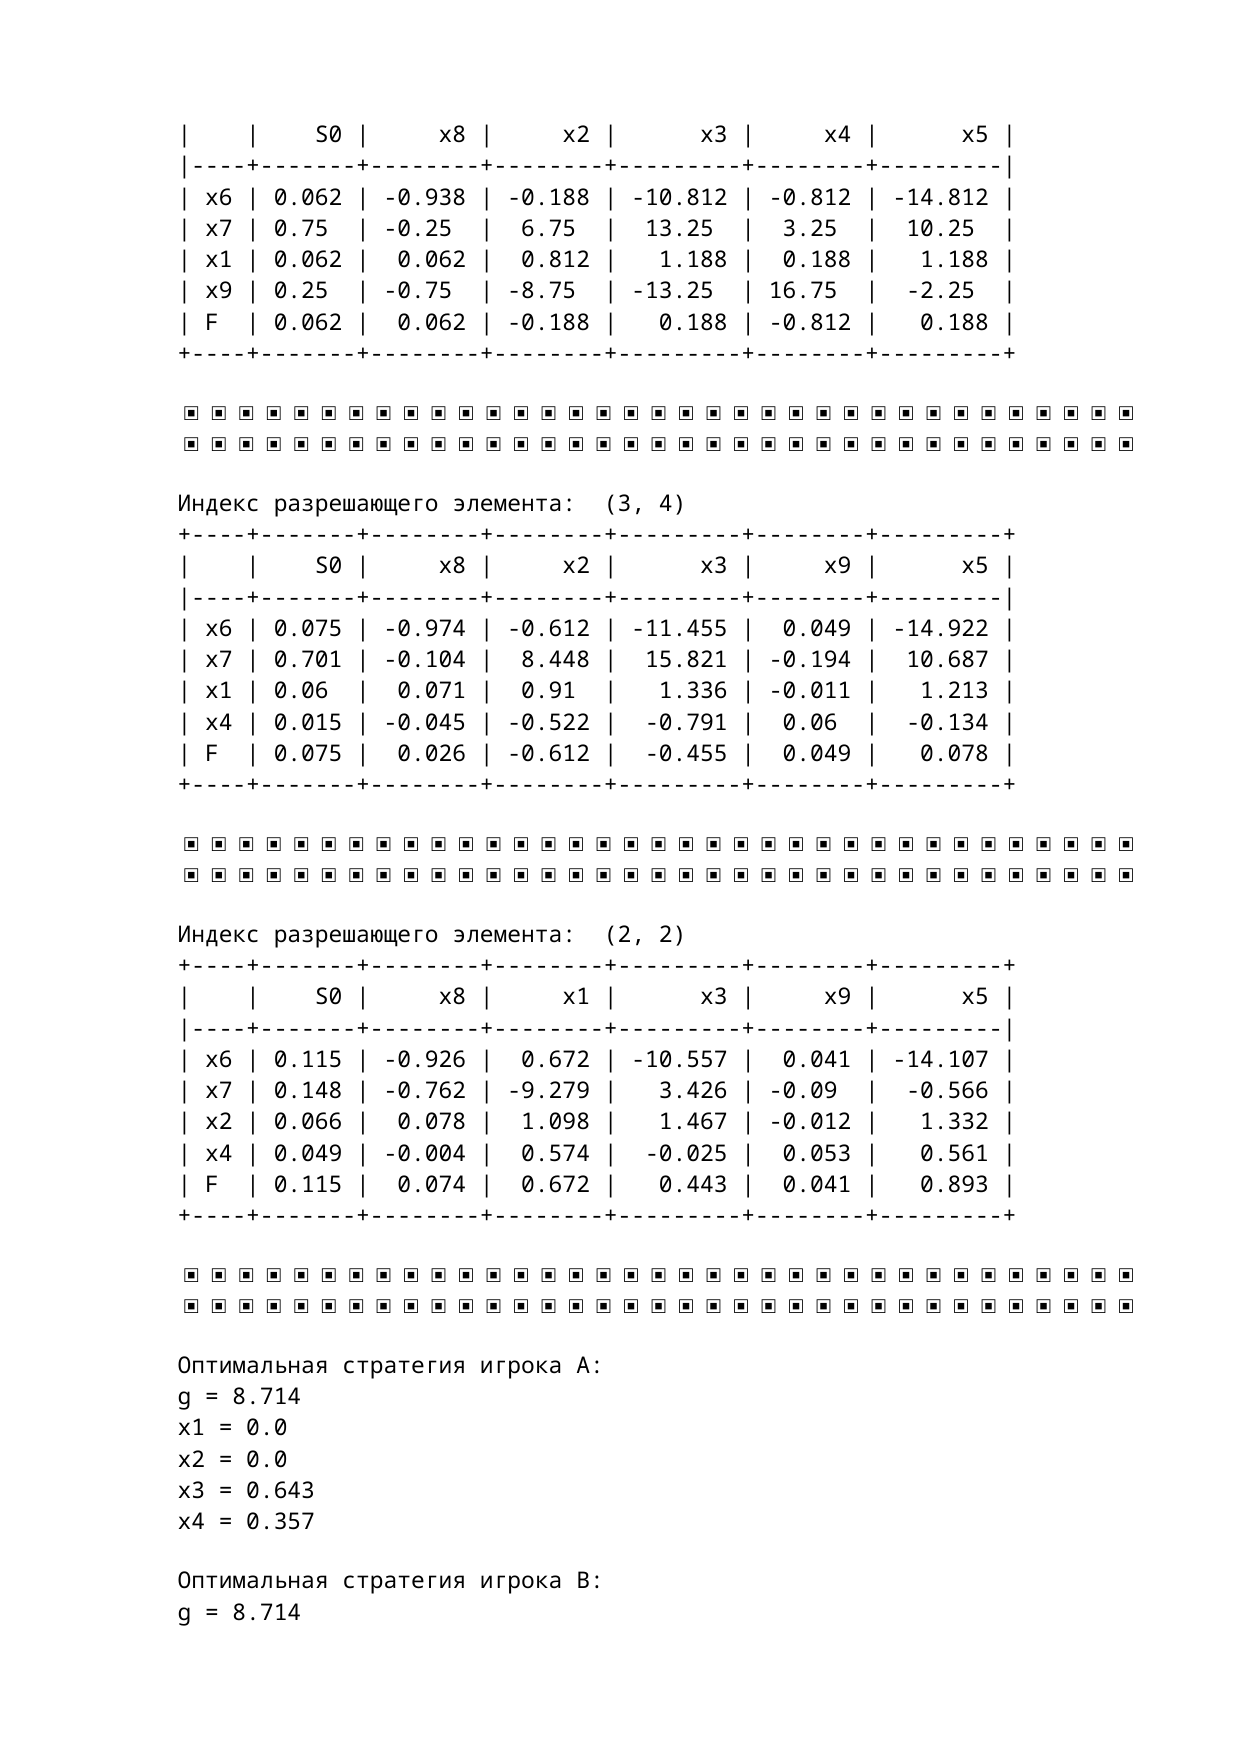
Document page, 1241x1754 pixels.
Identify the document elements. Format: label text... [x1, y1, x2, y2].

text Индекс разрешающего элемента: (2, 2) [177, 918, 1152, 949]
text | x6 | 0.115 | -0.926 | 0.672 | -10.557 | 0.041 | -14.107 | [177, 1043, 1152, 1074]
text +----+-------+--------+--------+---------+--------+---------+ [177, 337, 1152, 368]
text | x1 | 0.062 | 0.062 | 0.812 | 1.188 | 0.188 | 1.188 | [177, 243, 1152, 274]
text | x7 | 0.701 | -0.104 | 8.448 | 15.821 | -0.194 | 10.687 | [177, 643, 1152, 674]
text | x2 | 0.066 | 0.078 | 1.098 | 1.467 | -0.012 | 1.332 | [177, 1105, 1152, 1136]
text |----+-------+--------+--------+---------+--------+---------| [177, 580, 1152, 612]
text |----+-------+--------+--------+---------+--------+---------| [177, 1011, 1152, 1043]
text | x4 | 0.049 | -0.004 | 0.574 | -0.025 | 0.053 | 0.561 | [177, 1136, 1152, 1168]
text ▣▣▣▣▣▣▣▣▣▣▣▣▣▣▣▣▣▣▣▣▣▣▣▣▣▣▣▣▣▣▣▣▣▣▣▣▣▣▣▣▣▣▣▣▣▣▣▣▣▣▣▣▣▣▣▣▣▣▣▣▣▣▣▣▣▣▣▣▣▣ [177, 1258, 1152, 1321]
text +----+-------+--------+--------+---------+--------+---------+ [177, 949, 1152, 980]
text ▣▣▣▣▣▣▣▣▣▣▣▣▣▣▣▣▣▣▣▣▣▣▣▣▣▣▣▣▣▣▣▣▣▣▣▣▣▣▣▣▣▣▣▣▣▣▣▣▣▣▣▣▣▣▣▣▣▣▣▣▣▣▣▣▣▣▣▣▣▣ [177, 396, 1152, 459]
text | | S0 | x8 | x2 | x3 | x9 | x5 | [177, 549, 1152, 580]
text g = 8.714 [177, 1380, 1152, 1411]
text | x7 | 0.148 | -0.762 | -9.279 | 3.426 | -0.09 | -0.566 | [177, 1074, 1152, 1105]
text x2 = 0.0 [177, 1442, 1152, 1474]
text | x7 | 0.75 | -0.25 | 6.75 | 13.25 | 3.25 | 10.25 | [177, 212, 1152, 243]
text | | S0 | x8 | x2 | x3 | x4 | x5 | [177, 118, 1152, 149]
text | x6 | 0.075 | -0.974 | -0.612 | -11.455 | 0.049 | -14.922 | [177, 612, 1152, 643]
text | x4 | 0.015 | -0.045 | -0.522 | -0.791 | 0.06 | -0.134 | [177, 705, 1152, 737]
text ▣▣▣▣▣▣▣▣▣▣▣▣▣▣▣▣▣▣▣▣▣▣▣▣▣▣▣▣▣▣▣▣▣▣▣▣▣▣▣▣▣▣▣▣▣▣▣▣▣▣▣▣▣▣▣▣▣▣▣▣▣▣▣▣▣▣▣▣▣▣ [177, 827, 1152, 890]
text Индекс разрешающего элемента: (3, 4) [177, 487, 1152, 518]
text x1 = 0.0 [177, 1411, 1152, 1442]
text Оптимальная стратегия игрока А: [177, 1349, 1152, 1380]
text Оптимальная стратегия игрока B: [177, 1564, 1152, 1596]
text | | S0 | x8 | x1 | x3 | x9 | x5 | [177, 980, 1152, 1011]
text g = 8.714 [177, 1596, 1152, 1627]
text +----+-------+--------+--------+---------+--------+---------+ [177, 518, 1152, 549]
text +----+-------+--------+--------+---------+--------+---------+ [177, 768, 1152, 799]
text +----+-------+--------+--------+---------+--------+---------+ [177, 1199, 1152, 1230]
text |----+-------+--------+--------+---------+--------+---------| [177, 149, 1152, 181]
text | F | 0.115 | 0.074 | 0.672 | 0.443 | 0.041 | 0.893 | [177, 1168, 1152, 1199]
text | F | 0.062 | 0.062 | -0.188 | 0.188 | -0.812 | 0.188 | [177, 306, 1152, 337]
text x3 = 0.643 [177, 1474, 1152, 1505]
text | x9 | 0.25 | -0.75 | -8.75 | -13.25 | 16.75 | -2.25 | [177, 274, 1152, 306]
text | F | 0.075 | 0.026 | -0.612 | -0.455 | 0.049 | 0.078 | [177, 737, 1152, 768]
text | x6 | 0.062 | -0.938 | -0.188 | -10.812 | -0.812 | -14.812 | [177, 181, 1152, 212]
text | x1 | 0.06 | 0.071 | 0.91 | 1.336 | -0.011 | 1.213 | [177, 674, 1152, 705]
text x4 = 0.357 [177, 1505, 1152, 1536]
